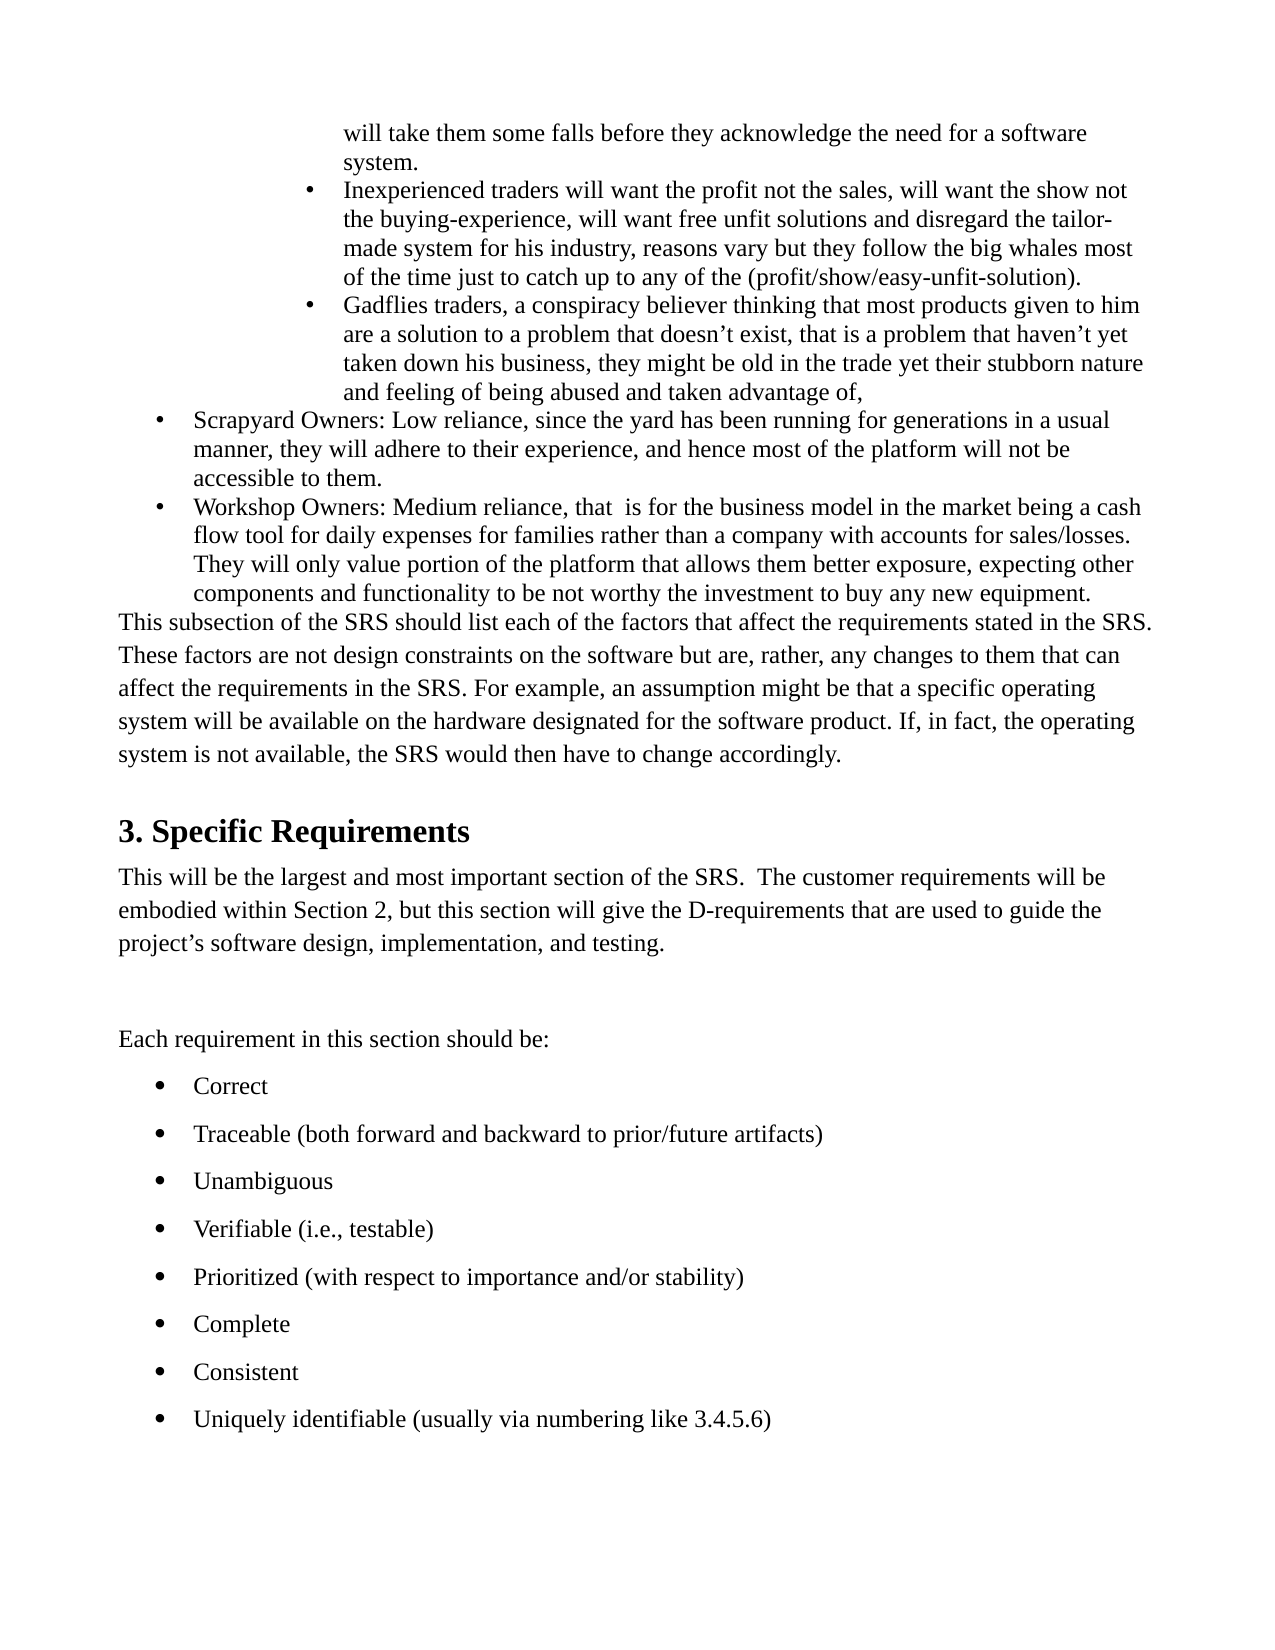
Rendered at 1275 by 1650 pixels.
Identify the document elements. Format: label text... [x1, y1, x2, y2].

list Scrapyard Owners: Low reliance, since the yard has been running for generations in a usual manner, they will adhere to their experience, and hence most of the platform will not be accessible to them. [156, 406, 1157, 492]
list Prioritized (with respect to importance and/or stability) [156, 1262, 1157, 1290]
list Traceable (both forward and backward to prior/future artifacts) [156, 1119, 1157, 1148]
list Inexperienced traders will want the profit not the sales, will want the show not the buying-experience, will want free unfit solutions and disregard the tailor-made system for his industry, reasons vary but they follow the big whales most of the time just to catch up to any of the (profit/show/easy-unfit-solution). [306, 176, 1157, 291]
list Verifiable (i.e., testable) [156, 1214, 1157, 1243]
text Each requirement in this section should be: [118, 1024, 1157, 1052]
text This will be the largest and most important section of the SRS. The customer requirements will be embodied within Section 2, but this section will give the D-requirements that are used to guide the project’s software design, implementation, and testing. [118, 862, 1157, 957]
text This subsection of the SRS should list each of the factors that affect the requirements stated in the SRS. These factors are not design constraints on the software but are, rather, any changes to them that can affect the requirements in the SRS. For example, an assumption might be that a specific operating system will be available on the hardware designated for the software product. If, in fact, the operating system is not available, the SRS would then have to change accordingly. [118, 607, 1157, 768]
list Complete [156, 1309, 1157, 1338]
list Unambiguous [156, 1166, 1157, 1195]
list will take them some falls before they acknowledge the need for a software system. [306, 118, 1157, 176]
subtitle 3. Specific Requirements [118, 812, 1157, 850]
list Workshop Owners: Medium reliance, that is for the business model in the market being a cash flow tool for daily expenses for families rather than a company with accounts for sales/losses. They will only value portion of the platform that allows them better exposure, expecting other components and functionality to be not worthy the investment to buy any new equipment. [156, 492, 1157, 607]
list Correct [156, 1071, 1157, 1100]
list Uniquely identifiable (usually via numbering like 3.4.5.6) [156, 1404, 1157, 1433]
list Consistent [156, 1357, 1157, 1386]
list Gadflies traders, a conspiracy believer thinking that most products given to him are a solution to a problem that doesn’t exist, that is a problem that haven’t yet taken down his business, they might be old in the trade yet their stubborn nature and feeling of being abused and taken advantage of, [306, 291, 1157, 406]
